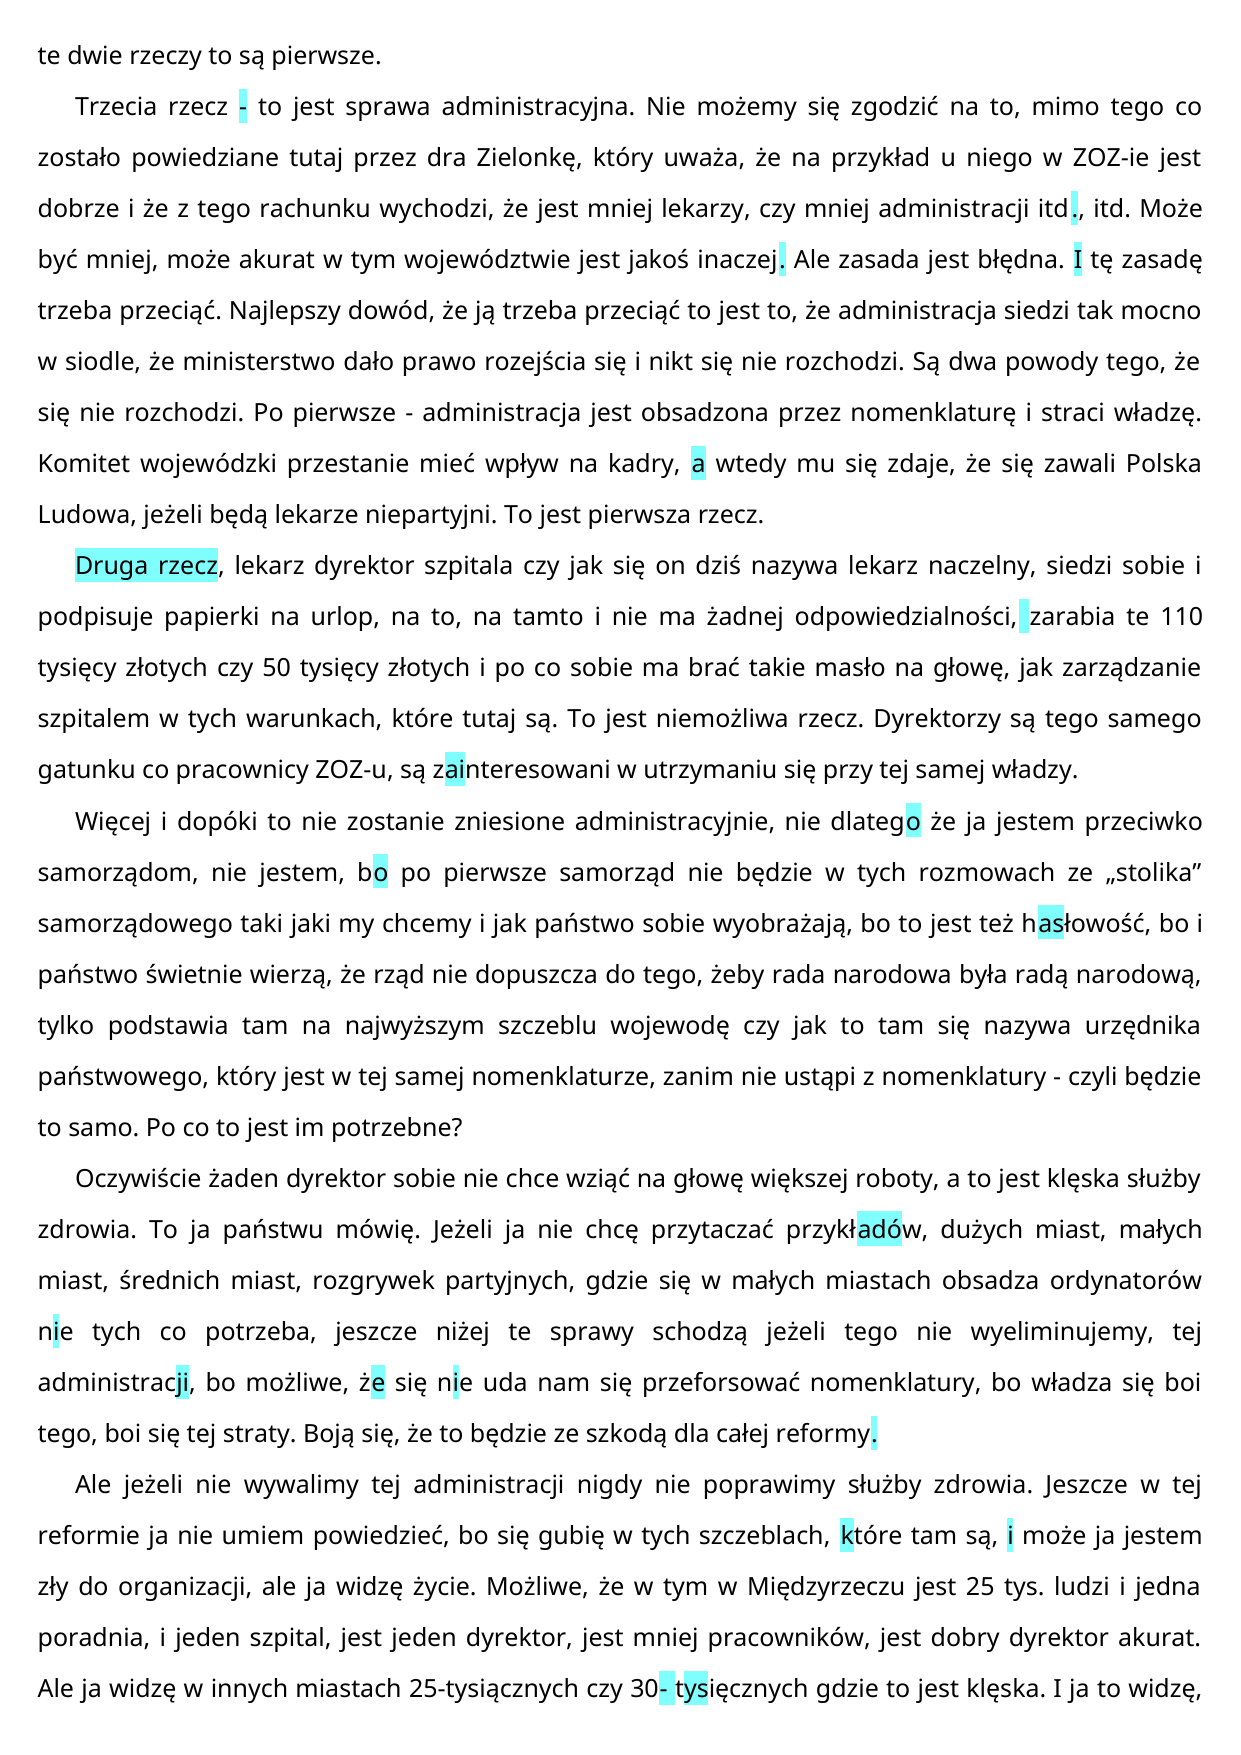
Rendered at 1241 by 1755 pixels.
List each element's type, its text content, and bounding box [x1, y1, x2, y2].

text Oczywiście żaden dyrektor sobie nie chce wziąć na głowę większej roboty, a to jest klęska służby zdrowia. To ja państwu mówię. Jeżeli ja nie chcę przytaczać przykładów, dużych miast, małych miast, średnich miast, rozgrywek partyjnych, gdzie się w małych miastach obsadza ordynatorów nie tych co potrzeba, jeszcze niżej te sprawy schodzą jeżeli tego nie wyeliminujemy, tej administracji, bo możliwe, że się nie uda nam się przeforsować nomenklatury, bo władza się boi tego, boi się tej straty. Boją się, że to będzie ze szkodą dla całej reformy. [37, 1160, 1203, 1450]
text Więcej i dopóki to nie zostanie zniesione administracyjnie, nie dlatego że ja jestem przeciwko samorządom, nie jestem, bo po pierwsze samorząd nie będzie w tych rozmowach ze „stolika” samorządowego taki jaki my chcemy i jak państwo sobie wyobrażają, bo to jest też hasłowość, bo i państwo świetnie wierzą, że rząd nie dopuszcza do tego, żeby rada narodowa była radą narodową, tylko podstawia tam na najwyższym szczeblu wojewodę czy jak to tam się nazywa urzędnika państwowego, który jest w tej samej nomenklaturze, zanim nie ustąpi z nomenklatury - czyli będzie to samo. Po co to jest im potrzebne? [37, 803, 1203, 1143]
text Ale jeżeli nie wywalimy tej administracji nigdy nie poprawimy służby zdrowia. Jeszcze w tej reformie ja nie umiem powiedzieć, bo się gubię w tych szczeblach, które tam są, i może ja jestem zły do organizacji, ale ja widzę życie. Możliwe, że w tym w Międzyrzeczu jest 25 tys. ludzi i jedna poradnia, i jeden szpital, jest jeden dyrektor, jest mniej pracowników, jest dobry dyrektor akurat. Ale ja widzę w innych miastach 25-tysiącznych czy 30- tysięcznych gdzie to jest klęska. I ja to widzę, [37, 1467, 1203, 1705]
text te dwie rzeczy to są pierwsze. [37, 37, 1203, 72]
text Trzecia rzecz - to jest sprawa administracyjna. Nie możemy się zgodzić na to, mimo tego co zostało powiedziane tutaj przez dra Zielonkę, który uważa, że na przykład u niego w ZOZ-ie jest dobrze i że z tego rachunku wychodzi, że jest mniej lekarzy, czy mniej administracji itd., itd. Może być mniej, może akurat w tym województwie jest jakoś inaczej. Ale zasada jest błędna. I tę zasadę trzeba przeciąć. Najlepszy dowód, że ją trzeba przeciąć to jest to, że administracja siedzi tak mocno w siodle, że ministerstwo dało prawo rozejścia się i nikt się nie rozchodzi. Są dwa powody tego, że się nie rozchodzi. Po pierwsze - administracja jest obsadzona przez nomenklaturę i straci władzę. Komitet wojewódzki przestanie mieć wpływ na kadry, a wtedy mu się zdaje, że się zawali Polska Ludowa, jeżeli będą lekarze niepartyjni. To jest pierwsza rzecz. [37, 88, 1203, 531]
text Druga rzecz, lekarz dyrektor szpitala czy jak się on dziś nazywa lekarz naczelny, siedzi sobie i podpisuje papierki na urlop, na to, na tamto i nie ma żadnej odpowiedzialności, zarabia te 110 tysięcy złotych czy 50 tysięcy złotych i po co sobie ma brać takie masło na głowę, jak zarządzanie szpitalem w tych warunkach, które tutaj są. To jest niemożliwa rzecz. Dyrektorzy są tego samego gatunku co pracownicy ZOZ-u, są zainteresowani w utrzymaniu się przy tej samej władzy. [37, 548, 1203, 786]
